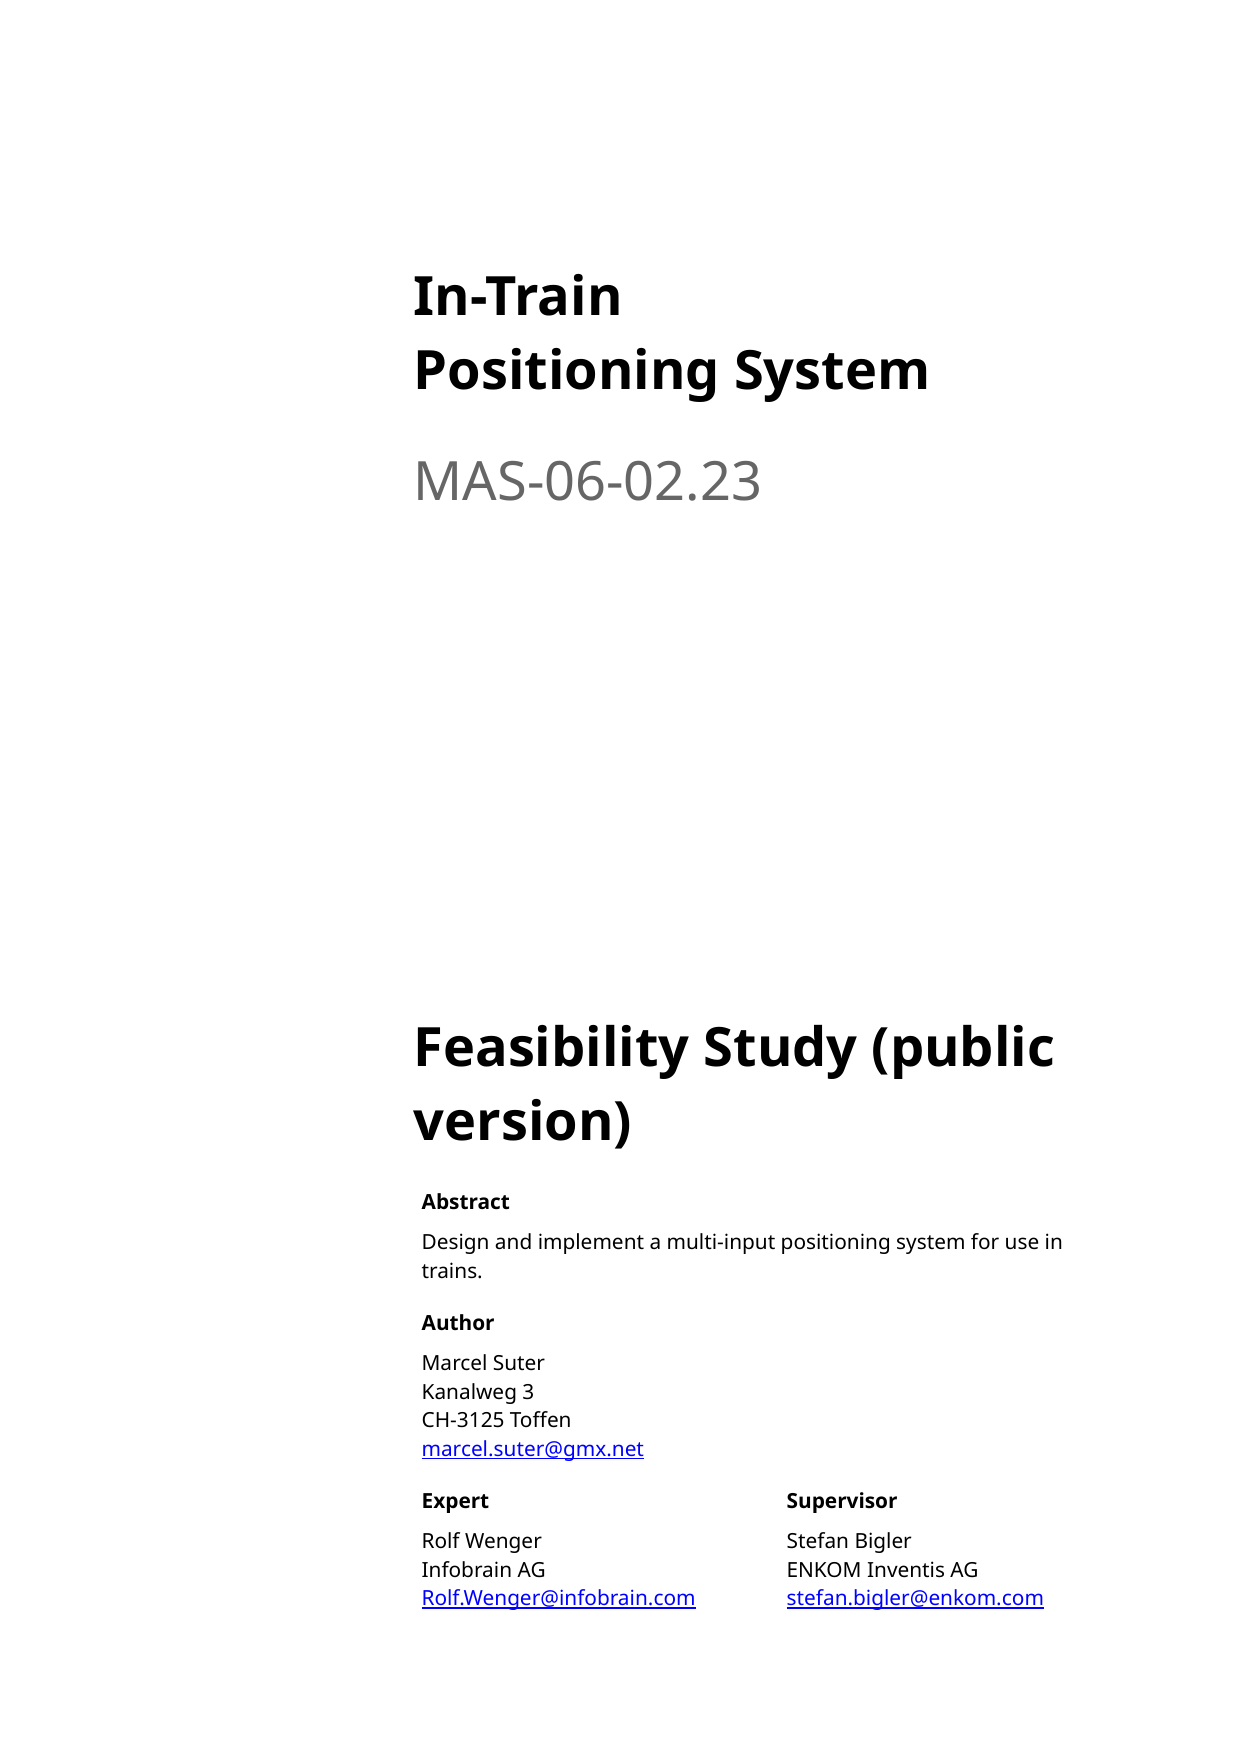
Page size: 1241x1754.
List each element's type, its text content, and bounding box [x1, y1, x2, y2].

table_cell [781, 1290, 1123, 1468]
title In-Train Positioning System [413, 258, 1122, 405]
table_header Abstract Design and implement a multi-input positioning system for use in trains. [416, 1169, 1123, 1290]
title MAS-06-02.23 [413, 443, 1122, 517]
table_cell Expert Rolf Wenger Infobrain AG Rolf.Wenger@infobrain.com [416, 1468, 781, 1617]
table_cell Author Marcel Suter Kanalweg 3 CH-3125 Toffen marcel.suter@gmx.net [416, 1290, 781, 1468]
title Feasibility Study (public version) [413, 1009, 1122, 1156]
table_cell Supervisor Stefan Bigler ENKOM Inventis AG stefan.bigler@enkom.com [781, 1468, 1123, 1617]
